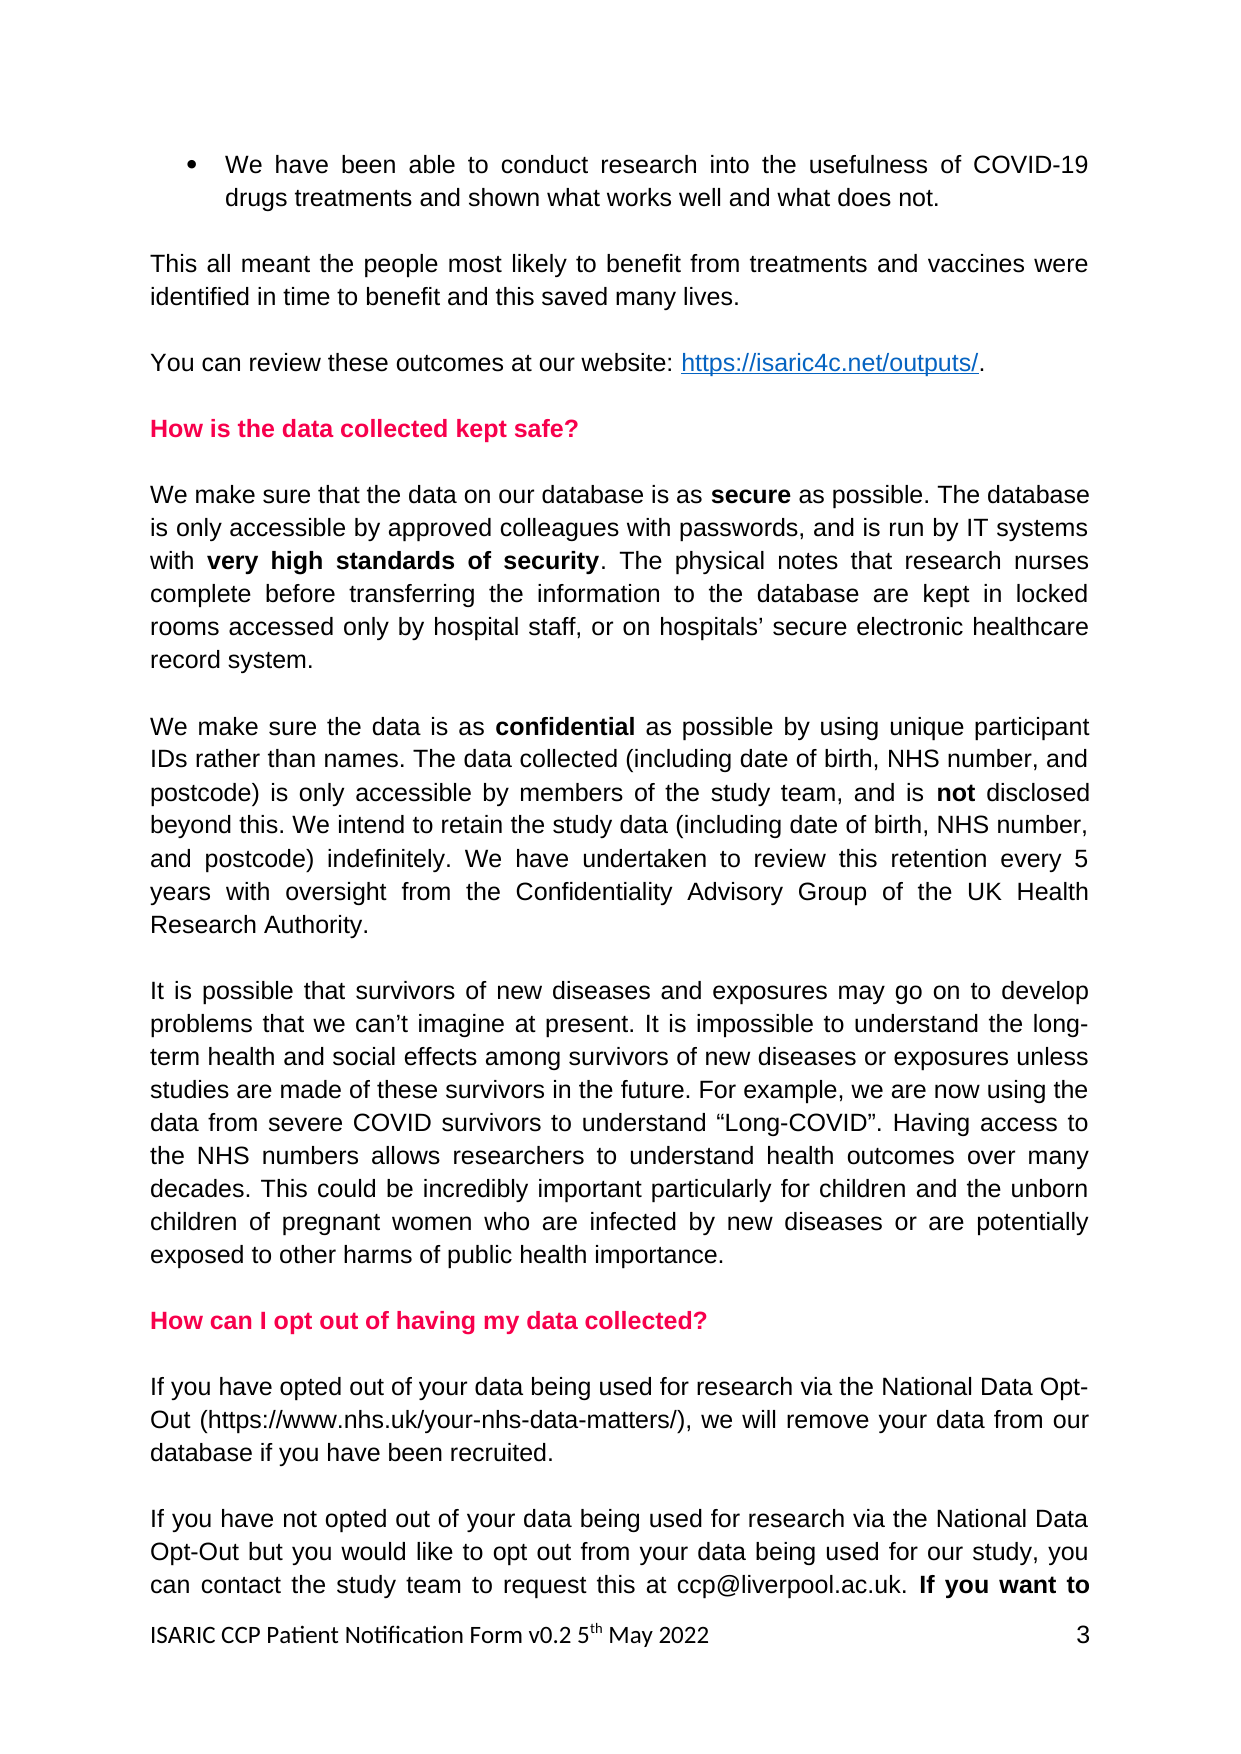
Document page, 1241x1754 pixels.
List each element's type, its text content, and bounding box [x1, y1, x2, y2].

text You can review these outcomes at our website: https://isaric4c.net/outputs/. [150, 348, 1090, 377]
text If you have opted out of your data being used for research via the National Data Opt-Out (https://www.nhs.uk/your-nhs-data-matters/), we will remove your data from our database if you have been recruited. [150, 1372, 1090, 1467]
text How is the data collected kept safe? [150, 414, 1090, 443]
text It is possible that survivors of new diseases and exposures may go on to develop problems that we can’t imagine at present. It is impossible to understand the long-term health and social effects among survivors of new diseases or exposures unless studies are made of these survivors in the future. For example, we are now using the data from severe COVID survivors to understand “Long-COVID”. Having access to the NHS numbers allows researchers to understand health outcomes over many decades. This could be incredibly important particularly for children and the unborn children of pregnant women who are infected by new diseases or are potentially exposed to other harms of public health importance. [150, 976, 1090, 1268]
text We make sure the data is as confidential as possible by using unique participant IDs rather than names. The data collected (including date of birth, NHS number, and postcode) is only accessible by members of the study team, and is not disclosed beyond this. We intend to retain the study data (including date of birth, NHS number, and postcode) indefinitely. We have undertaken to review this retention every 5 years with oversight from the Confidentiality Advisory Group of the UK Health Research Authority. [150, 711, 1090, 938]
text We make sure that the data on our database is as secure as possible. The database is only accessible by approved colleagues with passwords, and is run by IT systems with very high standards of security. The physical notes that research nurses complete before transferring the information to the database are kept in locked rooms accessed only by hospital staff, or on hospitals’ secure electronic healthcare record system. [150, 480, 1090, 674]
list We have been able to conduct research into the usefulness of COVID-19 drugs treatments and shown what works well and what does not. [187, 150, 1090, 212]
text How can I opt out of having my data collected? [150, 1306, 1090, 1334]
text If you have not opted out of your data being used for research via the National Data Opt-Out but you would like to opt out from your data being used for our study, you can contact the study team to request this at ccp@liverpool.ac.uk. If you want to [150, 1504, 1090, 1599]
text This all meant the people most likely to benefit from treatments and vaccines were identified in time to benefit and this saved many lives. [150, 249, 1090, 311]
